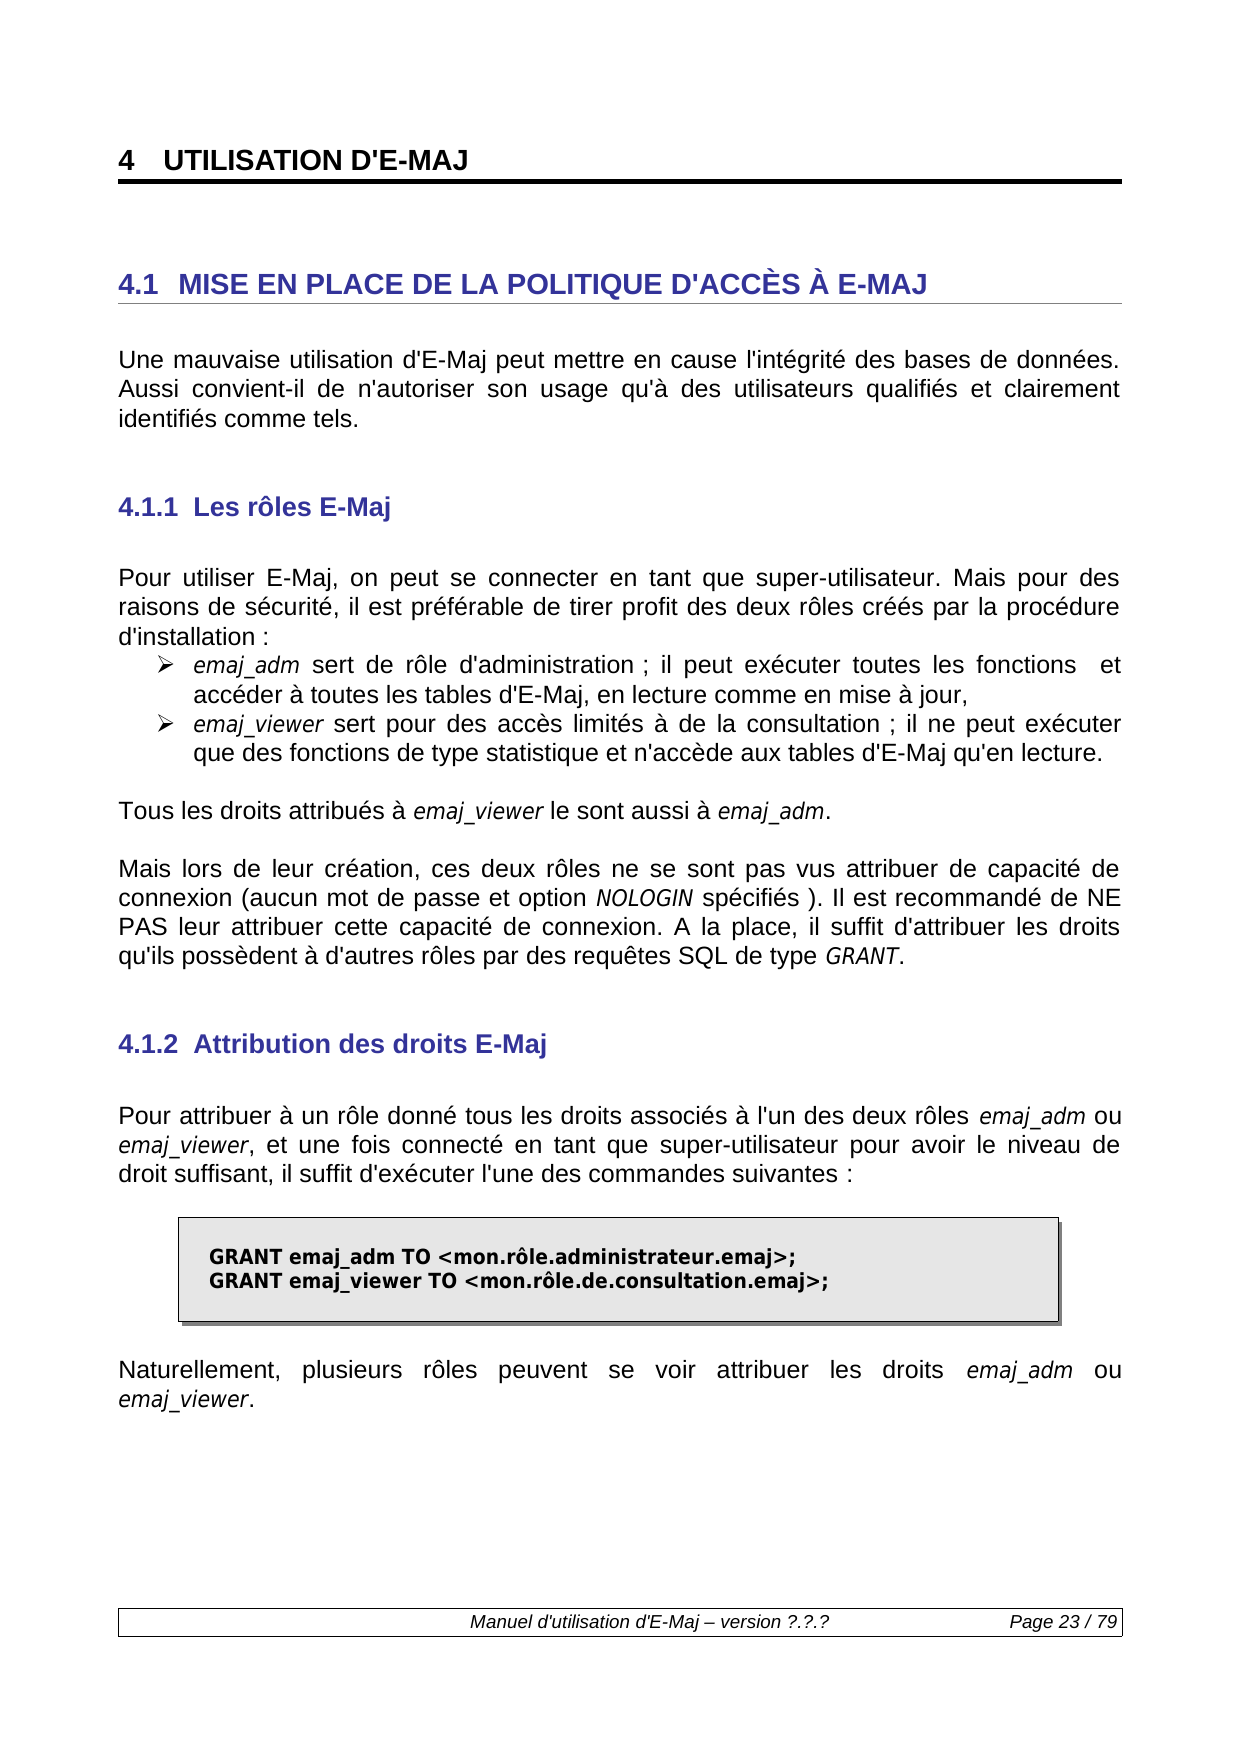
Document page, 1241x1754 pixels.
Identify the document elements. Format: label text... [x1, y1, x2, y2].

list emaj_adm sert de rôle d'administration ; il peut exécuter toutes les fonctions et accéder à toutes les tables d'E-Maj, en lecture comme en mise à jour, [156, 650, 1122, 708]
text Pour attribuer à un rôle donné tous les droits associés à l'un des deux rôles emaj_adm ou emaj_viewer, et une fois connecté en tant que super-utilisateur pour avoir le niveau de droit suffisant, il suffit d'exécuter l'une des commandes suivantes : [118, 1101, 1122, 1188]
text Tous les droits attribués à emaj_viewer le sont aussi à emaj_adm. [118, 796, 1122, 825]
text Une mauvaise utilisation d'E-Maj peut mettre en cause l'intégrité des bases de données. Aussi convient-il de n'autoriser son usage qu'à des utilisateurs qualifiés et clairement identifiés comme tels. [118, 345, 1122, 432]
text Pour utiliser E-Maj, on peut se connecter en tant que super-utilisateur. Mais pour des raisons de sécurité, il est préférable de tirer profit des deux rôles créés par la procédure d'installation : [118, 563, 1122, 650]
text GRANT emaj_viewer TO <mon.rôle.de.consultation.emaj>; [179, 1266, 1058, 1291]
subtitle Utilisation d'E-Maj [118, 143, 1122, 179]
subtitle Attribution des droits E-Maj [118, 1028, 1122, 1059]
list emaj_viewer sert pour des accès limités à de la consultation ; il ne peut exécuter que des fonctions de type statistique et n'accède aux tables d'E-Maj qu'en lecture. [156, 708, 1122, 767]
text Mais lors de leur création, ces deux rôles ne se sont pas vus attribuer de capacité de connexion (aucun mot de passe et option NOLOGIN spécifiés ). Il est recommandé de NE PAS leur attribuer cette capacité de connexion. A la place, il suffit d'attribuer les droits qu'ils possèdent à d'autres rôles par des requêtes SQL de type GRANT. [118, 854, 1122, 970]
text GRANT emaj_adm TO <mon.rôle.administrateur.emaj>; [179, 1242, 1058, 1266]
text Naturellement, plusieurs rôles peuvent se voir attribuer les droits emaj_adm ou emaj_viewer. [118, 1355, 1122, 1413]
subtitle Les rôles E-Maj [118, 491, 1122, 522]
subtitle Mise en place de la politique d'accès à E-Maj [118, 267, 1122, 303]
